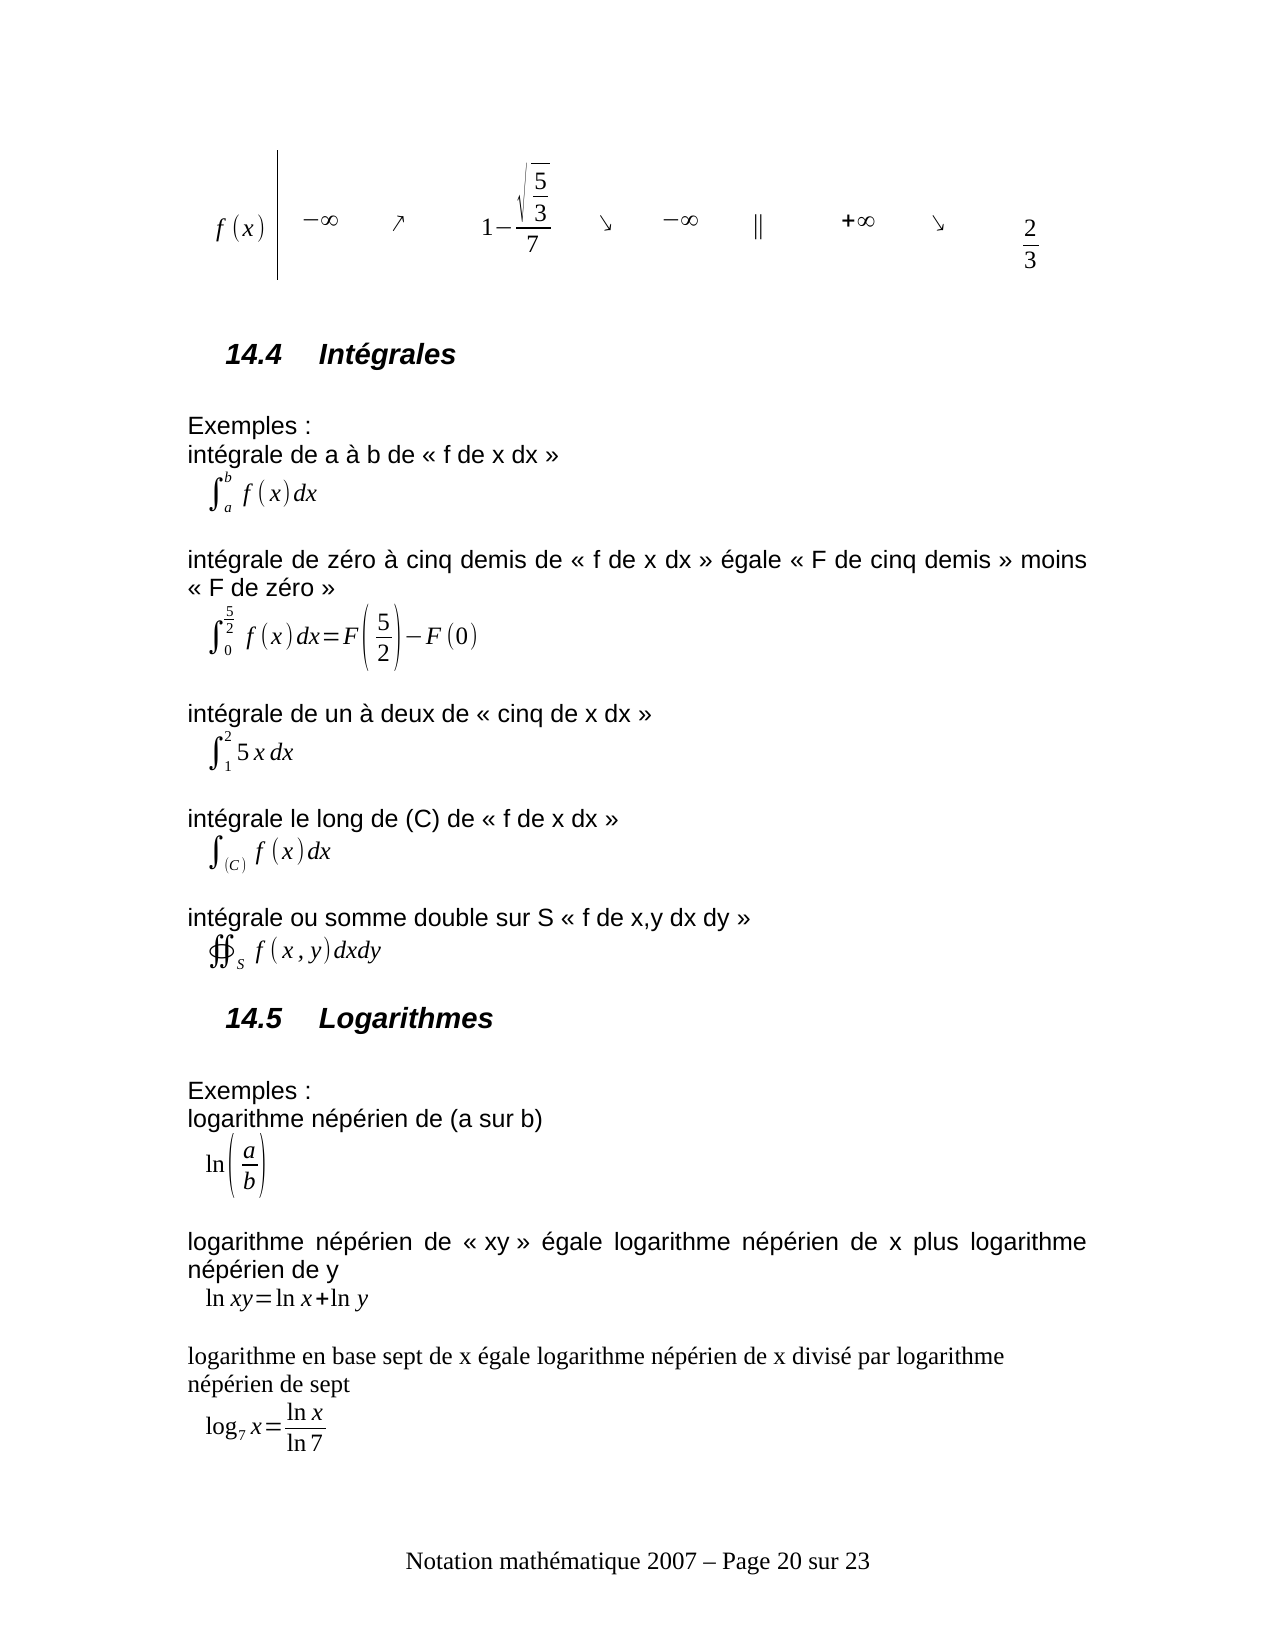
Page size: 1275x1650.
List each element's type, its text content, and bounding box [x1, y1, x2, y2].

table_cell [637, 150, 727, 279]
subtitle Logarithmes [217, 1002, 1087, 1035]
text Exemples : [187, 411, 1087, 440]
table_cell [575, 150, 637, 279]
table_cell [997, 150, 1087, 279]
text intégrale de zéro à cinq demis de « f de x dx » égale « F de cinq demis » moins « F de zéro » [187, 545, 1087, 602]
text logarithme népérien de (a sur b) [187, 1104, 1087, 1133]
text intégrale de un à deux de « cinq de x dx » [187, 699, 1087, 728]
text logarithme népérien de « xy » égale logarithme népérien de x plus logarithme népérien de y [187, 1227, 1087, 1284]
table_cell [188, 150, 277, 279]
table_cell [817, 150, 907, 279]
table_cell [727, 150, 817, 279]
table_cell [457, 150, 574, 279]
subtitle Intégrales [217, 337, 1087, 371]
table_cell [907, 150, 997, 279]
table_cell [278, 150, 367, 279]
table_cell [367, 150, 457, 279]
text intégrale ou somme double sur S « f de x,y dx dy » [187, 903, 1087, 932]
text intégrale le long de (C) de « f de x dx » [187, 804, 1087, 833]
text intégrale de a à b de « f de x dx » [187, 440, 1087, 469]
text Exemples : [187, 1076, 1087, 1104]
text logarithme en base sept de x égale logarithme népérien de x divisé par logarithme népérien de sept [187, 1341, 1087, 1398]
